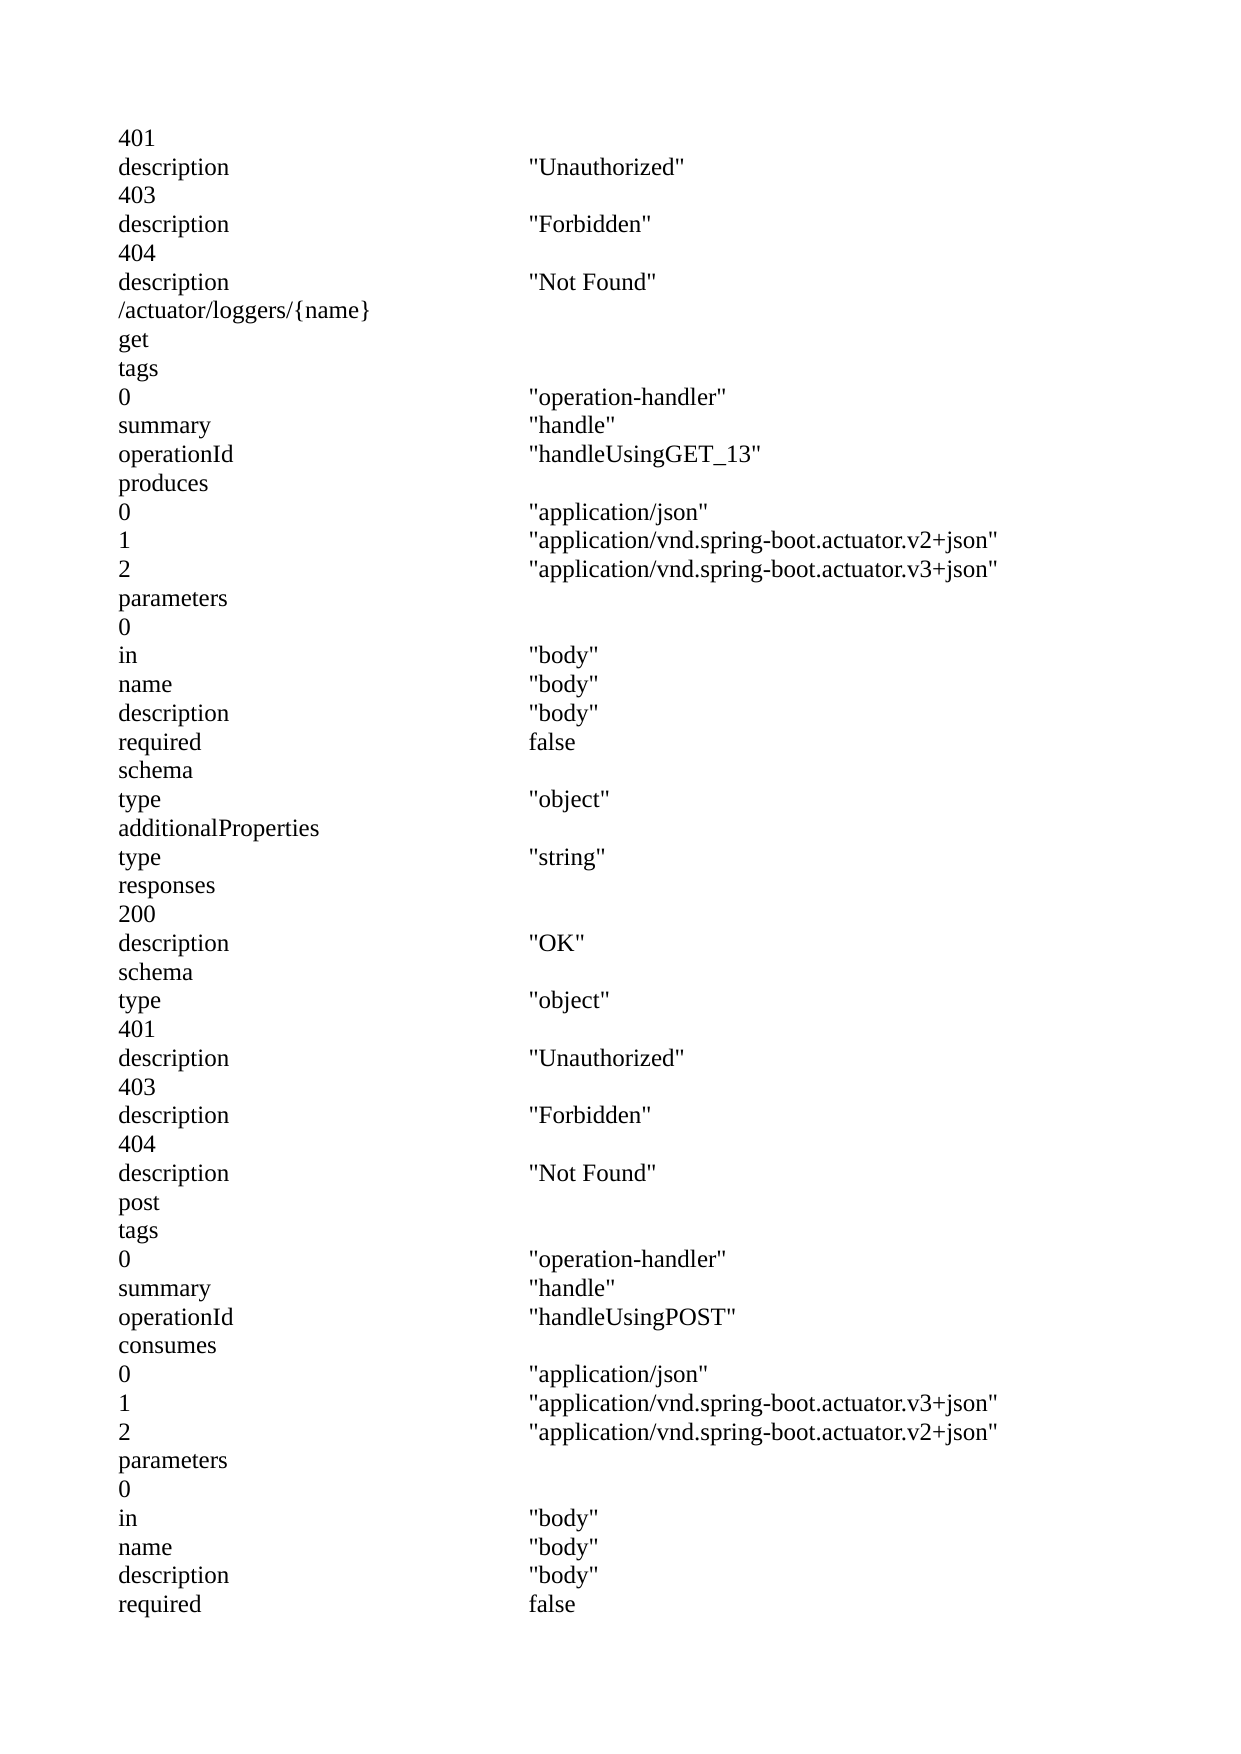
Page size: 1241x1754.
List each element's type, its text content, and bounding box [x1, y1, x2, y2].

table_cell "body" [528, 669, 1049, 698]
table_cell parameters [118, 583, 528, 612]
table_cell [528, 612, 1049, 640]
table_cell "Not Found" [528, 267, 1049, 295]
table_cell summary [118, 410, 528, 439]
table_cell "Forbidden" [528, 1100, 1049, 1129]
table_cell [528, 324, 1049, 353]
table_cell produces [118, 468, 528, 497]
table_cell consumes [118, 1330, 528, 1359]
table_cell name [118, 1532, 528, 1560]
table_cell "application/vnd.spring-boot.actuator.v3+json" [528, 554, 1049, 583]
table_cell [528, 123, 1049, 152]
table_cell "Not Found" [528, 1158, 1049, 1187]
table_cell "body" [528, 1532, 1049, 1560]
table_cell description [118, 1100, 528, 1129]
table_cell false [528, 1589, 1049, 1618]
table_cell [528, 353, 1049, 382]
table_cell 404 [118, 1129, 528, 1158]
table_cell [528, 1474, 1049, 1503]
table_cell name [118, 669, 528, 698]
table_cell summary [118, 1273, 528, 1302]
table_cell "application/vnd.spring-boot.actuator.v2+json" [528, 1417, 1049, 1445]
table_cell 0 [118, 612, 528, 640]
table_cell 1 [118, 1388, 528, 1417]
table_cell "Unauthorized" [528, 1043, 1049, 1072]
table_cell 401 [118, 123, 528, 152]
table_cell "string" [528, 842, 1049, 870]
table_cell description [118, 1043, 528, 1072]
table_cell description [118, 1158, 528, 1187]
table_cell [528, 1014, 1049, 1043]
table_cell "object" [528, 784, 1049, 813]
table_cell get [118, 324, 528, 353]
table_cell "handle" [528, 1273, 1049, 1302]
table_cell 403 [118, 1072, 528, 1100]
table_cell 1 [118, 525, 528, 554]
table_cell in [118, 1503, 528, 1532]
table_cell [528, 1072, 1049, 1100]
table_cell [528, 1445, 1049, 1474]
table_cell "operation-handler" [528, 382, 1049, 410]
table_cell /actuator/loggers/{name} [118, 295, 528, 324]
table_cell "body" [528, 640, 1049, 669]
table_cell [528, 180, 1049, 209]
table_cell description [118, 267, 528, 295]
table_cell [528, 870, 1049, 899]
table_cell 0 [118, 497, 528, 525]
table_cell "application/vnd.spring-boot.actuator.v2+json" [528, 525, 1049, 554]
table_cell required [118, 1589, 528, 1618]
table_cell [528, 295, 1049, 324]
table_cell "application/json" [528, 1359, 1049, 1388]
table_cell [528, 755, 1049, 784]
table_cell 401 [118, 1014, 528, 1043]
table_cell [528, 1187, 1049, 1215]
table_cell description [118, 928, 528, 957]
table_cell false [528, 727, 1049, 755]
table_cell required [118, 727, 528, 755]
table_cell 0 [118, 382, 528, 410]
table_cell 0 [118, 1244, 528, 1273]
table_cell 2 [118, 554, 528, 583]
table_cell [528, 957, 1049, 985]
table_cell description [118, 152, 528, 180]
table_cell "application/json" [528, 497, 1049, 525]
table_cell [528, 1129, 1049, 1158]
table_cell 2 [118, 1417, 528, 1445]
table_cell description [118, 698, 528, 727]
table_cell "handleUsingPOST" [528, 1302, 1049, 1330]
table_cell "body" [528, 1560, 1049, 1589]
table_cell "object" [528, 985, 1049, 1014]
table_header [528, 118, 1049, 123]
table_cell "body" [528, 698, 1049, 727]
table_cell operationId [118, 1302, 528, 1330]
table_cell tags [118, 353, 528, 382]
table_cell post [118, 1187, 528, 1215]
table_cell type [118, 784, 528, 813]
table_cell [528, 813, 1049, 842]
table_cell "handle" [528, 410, 1049, 439]
table_cell 0 [118, 1474, 528, 1503]
table_cell "Forbidden" [528, 209, 1049, 238]
table_cell [528, 1330, 1049, 1359]
table_cell [528, 1215, 1049, 1244]
table_cell tags [118, 1215, 528, 1244]
table_cell "handleUsingGET_13" [528, 439, 1049, 468]
table_cell description [118, 1560, 528, 1589]
table_cell schema [118, 755, 528, 784]
table_cell "application/vnd.spring-boot.actuator.v3+json" [528, 1388, 1049, 1417]
table_cell "Unauthorized" [528, 152, 1049, 180]
table_cell parameters [118, 1445, 528, 1474]
table_cell operationId [118, 439, 528, 468]
table_header [118, 118, 528, 123]
table_cell additionalProperties [118, 813, 528, 842]
table_cell [528, 238, 1049, 267]
table_cell responses [118, 870, 528, 899]
table_cell schema [118, 957, 528, 985]
table_cell "OK" [528, 928, 1049, 957]
table_cell 200 [118, 899, 528, 928]
table_cell 0 [118, 1359, 528, 1388]
table_cell [528, 899, 1049, 928]
table_cell in [118, 640, 528, 669]
table_cell 403 [118, 180, 528, 209]
table_cell [528, 583, 1049, 612]
table_cell "operation-handler" [528, 1244, 1049, 1273]
table_cell type [118, 842, 528, 870]
table_cell description [118, 209, 528, 238]
table_cell type [118, 985, 528, 1014]
table_cell [528, 468, 1049, 497]
table_cell 404 [118, 238, 528, 267]
table_cell "body" [528, 1503, 1049, 1532]
